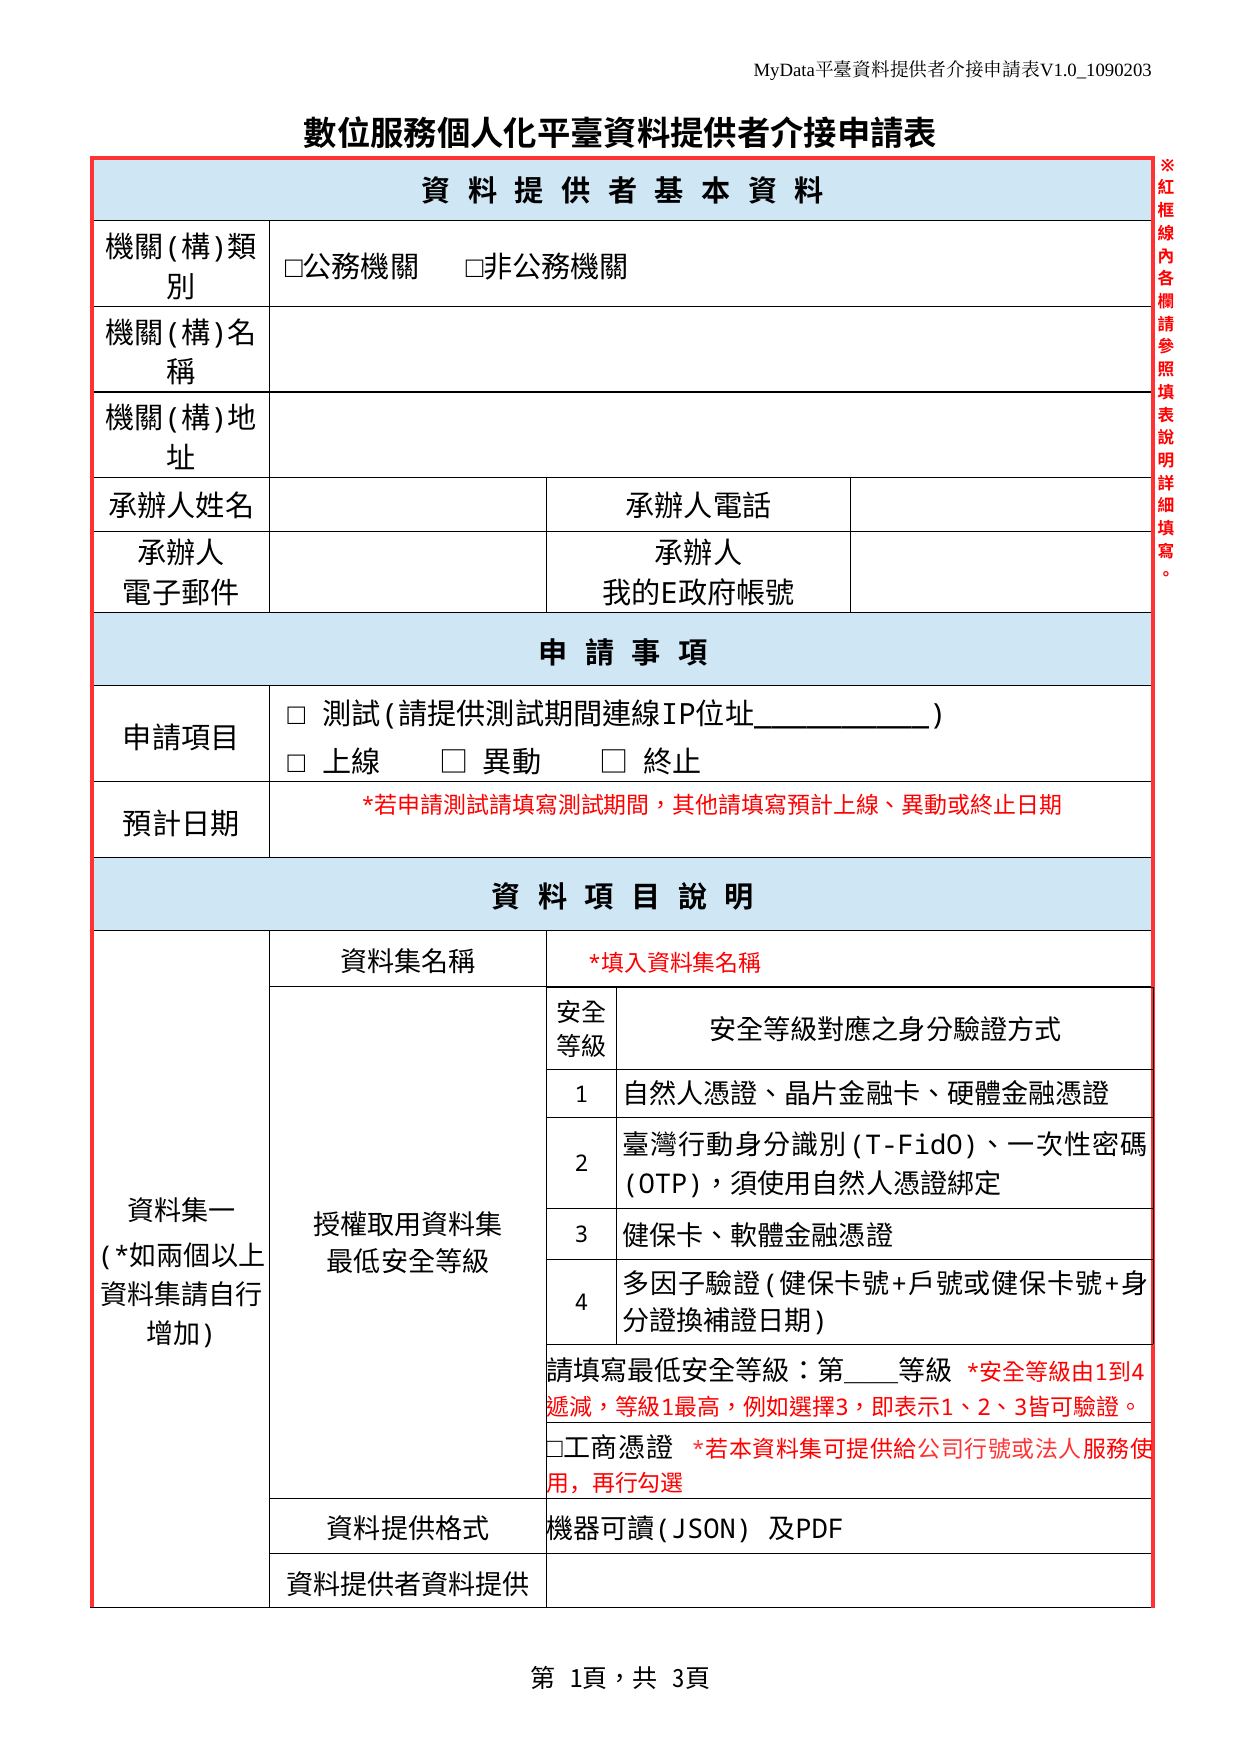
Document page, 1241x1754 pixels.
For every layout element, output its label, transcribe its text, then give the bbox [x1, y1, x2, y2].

table_cell □工商憑證 *若本資料集可提供給公司行號或法人服務使用，再行勾選 [547, 1423, 1151, 1498]
table_cell *填入資料集名稱 [547, 931, 1151, 986]
table_header 安全等級 [547, 988, 616, 1069]
table_cell 機器可讀(JSON) 及PDF [547, 1499, 1151, 1552]
table_cell [270, 532, 546, 612]
table_cell *若申請測試請填寫測試期間，其他請填寫預計上線、異動或終止日期 [270, 782, 1151, 857]
table_header 安全等級對應之身分驗證方式 [617, 988, 1151, 1069]
table_cell 自然人憑證、晶片金融卡、硬體金融憑證 [617, 1070, 1151, 1117]
table_cell 機關(構)名稱 [94, 307, 269, 391]
table_cell [270, 393, 1151, 477]
table_cell □ 測試(請提供測試期間連線IP位址__________) □ 上線 □ 異動 □ 終止 [270, 686, 1151, 781]
table_cell [851, 532, 1151, 612]
table_cell 臺灣行動身分識別(T-FidO)、一次性密碼(OTP)，須使用自然人憑證綁定 [617, 1118, 1151, 1208]
table_cell [270, 307, 1151, 391]
table_cell 申 請 事 項 [94, 613, 1151, 685]
table_cell 承辦人電話 [547, 478, 850, 531]
table_cell 資料提供者資料提供 [270, 1554, 546, 1607]
table_header 資 料 提 供 者 基 本 資 料 [94, 160, 1151, 220]
table_cell 資料集名稱 [270, 931, 546, 986]
table_cell [547, 1554, 1151, 1607]
table_cell 機關(構)地址 [94, 393, 269, 477]
table_cell [270, 478, 546, 531]
table_cell 多因子驗證(健保卡號+戶號或健保卡號+身分證換補證日期) [617, 1260, 1151, 1344]
table_cell 資 料 項 目 說 明 [94, 858, 1151, 930]
table_cell 1 [547, 1070, 616, 1117]
text ※紅框線內各欄請參照填表說明詳細填寫。 [1157, 153, 1183, 585]
table_cell 請填寫最低安全等級：第＿＿等級 *安全等級由1到4遞減，等級1最高，例如選擇3，即表示1、2、3皆可驗證。 [547, 1345, 1151, 1422]
table_cell 2 [547, 1118, 616, 1208]
table_cell 資料提供格式 [270, 1499, 546, 1552]
table_cell 機關(構)類別 [94, 221, 269, 306]
table_cell 預計日期 [94, 782, 269, 857]
table_cell 承辦人 我的E政府帳號 [547, 532, 850, 612]
table_cell 資料集一 (*如兩個以上資料集請自行增加) [94, 931, 269, 1607]
table_cell □公務機關 □非公務機關 [270, 221, 1151, 306]
table_cell 承辦人 電子郵件 [94, 532, 269, 612]
text 數位服務個人化平臺資料提供者介接申請表 [88, 110, 1152, 156]
table_cell [851, 478, 1151, 531]
table_cell 4 [547, 1260, 616, 1344]
table_cell 健保卡、軟體金融憑證 [617, 1209, 1151, 1258]
table_cell 授權取用資料集 最低安全等級 [270, 987, 546, 1498]
text [1157, 585, 1183, 610]
table_cell 申請項目 [94, 686, 269, 781]
table_cell 承辦人姓名 [94, 478, 269, 531]
table_cell 3 [547, 1209, 616, 1258]
